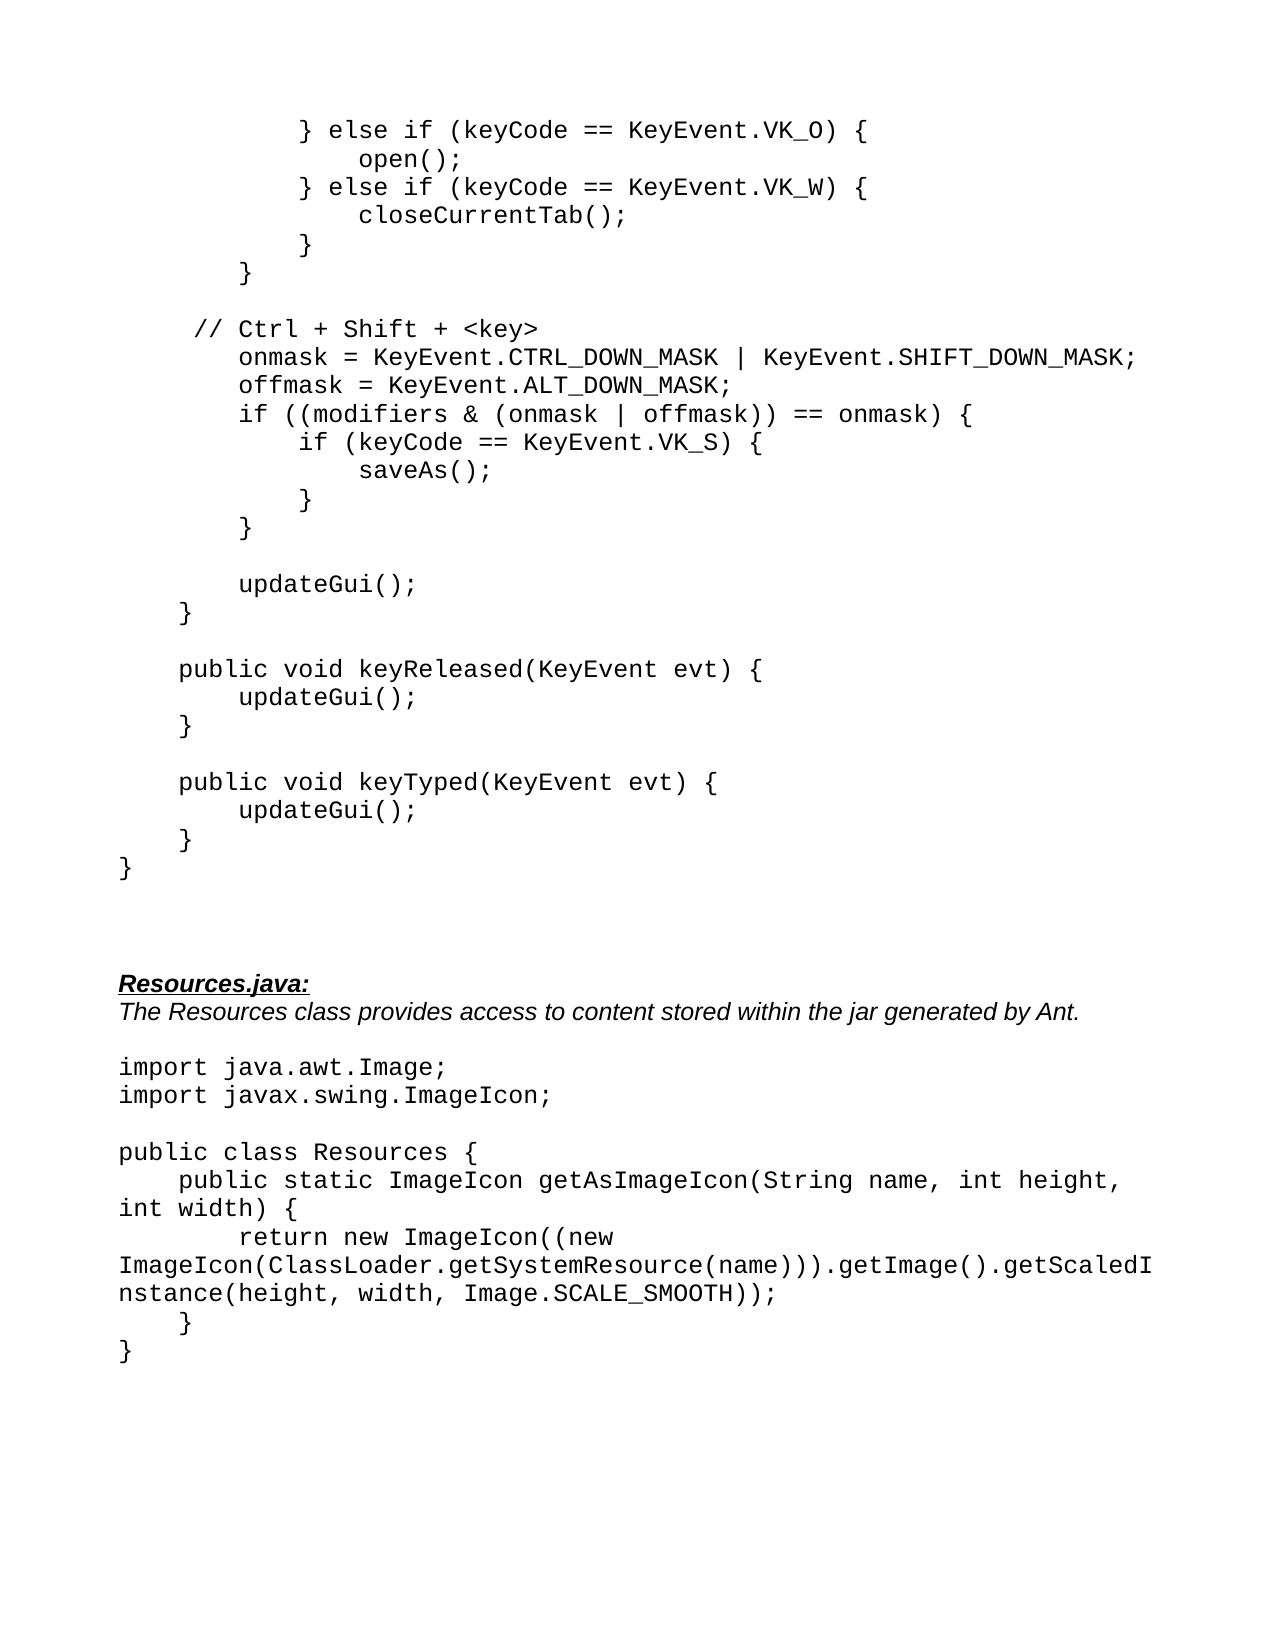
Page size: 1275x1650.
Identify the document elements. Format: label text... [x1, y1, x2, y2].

text } else if (keyCode == KeyEvent.VK_W) { [118, 175, 1157, 203]
text public class Resources { [118, 1139, 1157, 1168]
text updateGui(); [118, 798, 1157, 826]
text if ((modifiers & (onmask | offmask)) == onmask) { [118, 401, 1157, 430]
text open(); [118, 146, 1157, 175]
text import javax.swing.ImageIcon; [118, 1083, 1157, 1111]
text Resources.java: [118, 968, 1157, 997]
text } [118, 1338, 1157, 1366]
text } [118, 713, 1157, 741]
text public static ImageIcon getAsImageIcon(String name, int height, int width) { [118, 1168, 1157, 1224]
text saveAs(); [118, 458, 1157, 486]
text } [118, 855, 1157, 883]
text public void keyTyped(KeyEvent evt) { [118, 770, 1157, 798]
text // Ctrl + Shift + <key> [118, 316, 1157, 345]
text } [118, 486, 1157, 515]
text closeCurrentTab(); [118, 203, 1157, 231]
text import java.awt.Image; [118, 1054, 1157, 1083]
text } [118, 1309, 1157, 1338]
text offmask = KeyEvent.ALT_DOWN_MASK; [118, 373, 1157, 401]
text The Resources class provides access to content stored within the jar generated by Ant. [118, 997, 1157, 1026]
text } [118, 826, 1157, 855]
text updateGui(); [118, 571, 1157, 600]
text } [118, 515, 1157, 543]
text onmask = KeyEvent.CTRL_DOWN_MASK | KeyEvent.SHIFT_DOWN_MASK; [118, 345, 1157, 373]
text return new ImageIcon((new ImageIcon(ClassLoader.getSystemResource(name))).getImage().getScaledInstance(height, width, Image.SCALE_SMOOTH)); [118, 1224, 1157, 1309]
text public void keyReleased(KeyEvent evt) { [118, 656, 1157, 685]
text } [118, 260, 1157, 288]
text if (keyCode == KeyEvent.VK_S) { [118, 430, 1157, 458]
text } [118, 231, 1157, 260]
text } else if (keyCode == KeyEvent.VK_O) { [118, 118, 1157, 146]
text updateGui(); [118, 685, 1157, 713]
text } [118, 600, 1157, 628]
